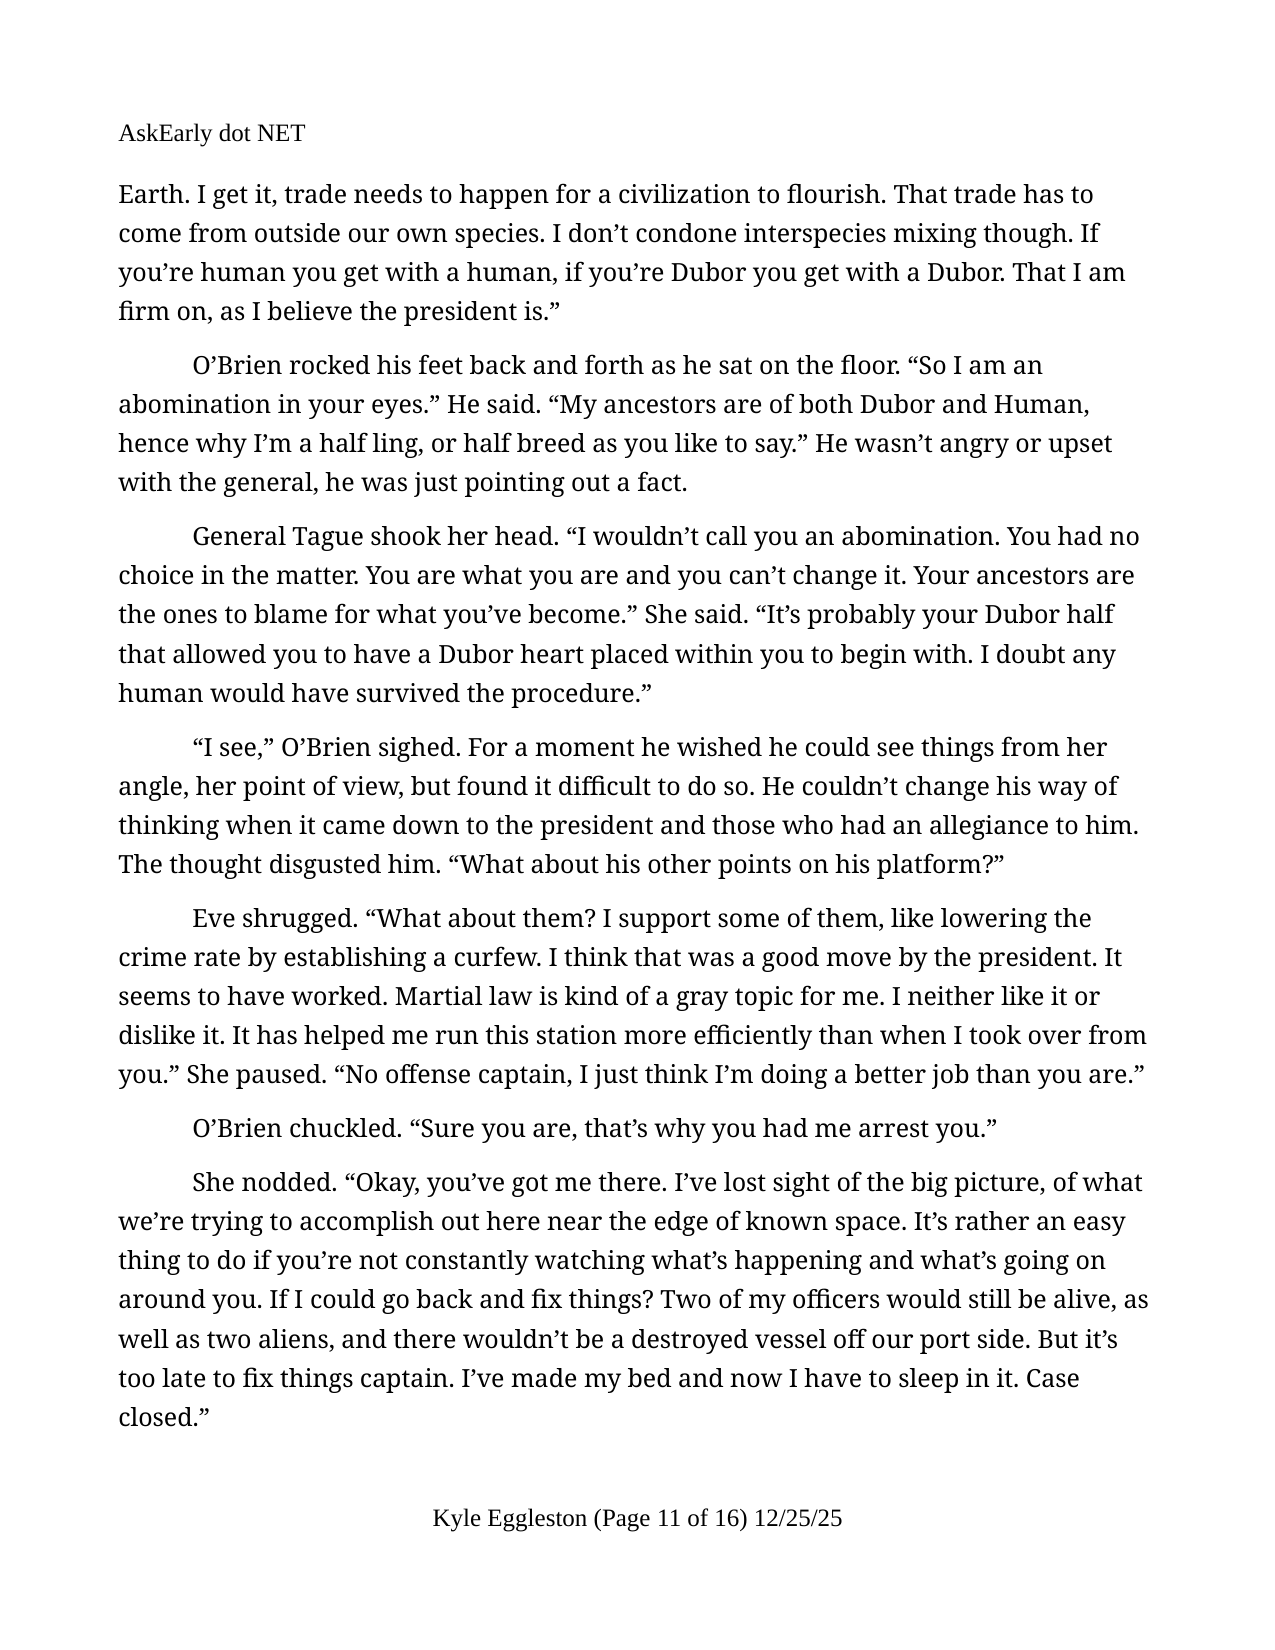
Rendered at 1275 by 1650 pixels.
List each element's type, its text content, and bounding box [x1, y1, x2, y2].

text “I see,” O’Brien sighed. For a moment he wished he could see things from her angle, her point of view, but found it difficult to do so. He couldn’t change his way of thinking when it came down to the president and those who had an allegiance to him. The thought disgusted him. “What about his other points on his platform?” [118, 729, 1157, 881]
text Earth. I get it, trade needs to happen for a civilization to flourish. That trade has to come from outside our own species. I don’t condone interspecies mixing though. If you’re human you get with a human, if you’re Dubor you get with a Dubor. That I am firm on, as I believe the president is.” [118, 176, 1157, 328]
text She nodded. “Okay, you’ve got me there. I’ve lost sight of the big picture, of what we’re trying to accomplish out here near the edge of known space. It’s rather an easy thing to do if you’re not constantly watching what’s happening and what’s going on around you. If I could go back and fix things? Two of my officers would still be alive, as well as two aliens, and there wouldn’t be a destroyed vessel off our port side. But it’s too late to fix things captain. I’ve made my bed and now I have to sleep in it. Case closed.” [118, 1165, 1157, 1434]
text O’Brien rocked his feet back and forth as he sat on the floor. “So I am an abomination in your eyes.” He said. “My ancestors are of both Dubor and Human, hence why I’m a half ling, or half breed as you like to say.” He wasn’t angry or upset with the general, he was just pointing out a fact. [118, 348, 1157, 499]
text O’Brien chuckled. “Sure you are, that’s why you had me arrest you.” [118, 1111, 1157, 1145]
text Eve shrugged. “What about them? I support some of them, like lowering the crime rate by establishing a curfew. I think that was a good move by the president. It seems to have worked. Martial law is kind of a gray topic for me. I neither like it or dislike it. It has helped me run this station more efficiently than when I took over from you.” She paused. “No offense captain, I just think I’m doing a better job than you are.” [118, 901, 1157, 1091]
text General Tague shook her head. “I wouldn’t call you an abomination. You had no choice in the matter. You are what you are and you can’t change it. Your ancestors are the ones to blame for what you’ve become.” She said. “It’s probably your Dubor half that allowed you to have a Dubor heart placed within you to begin with. I doubt any human would have survived the procedure.” [118, 519, 1157, 709]
